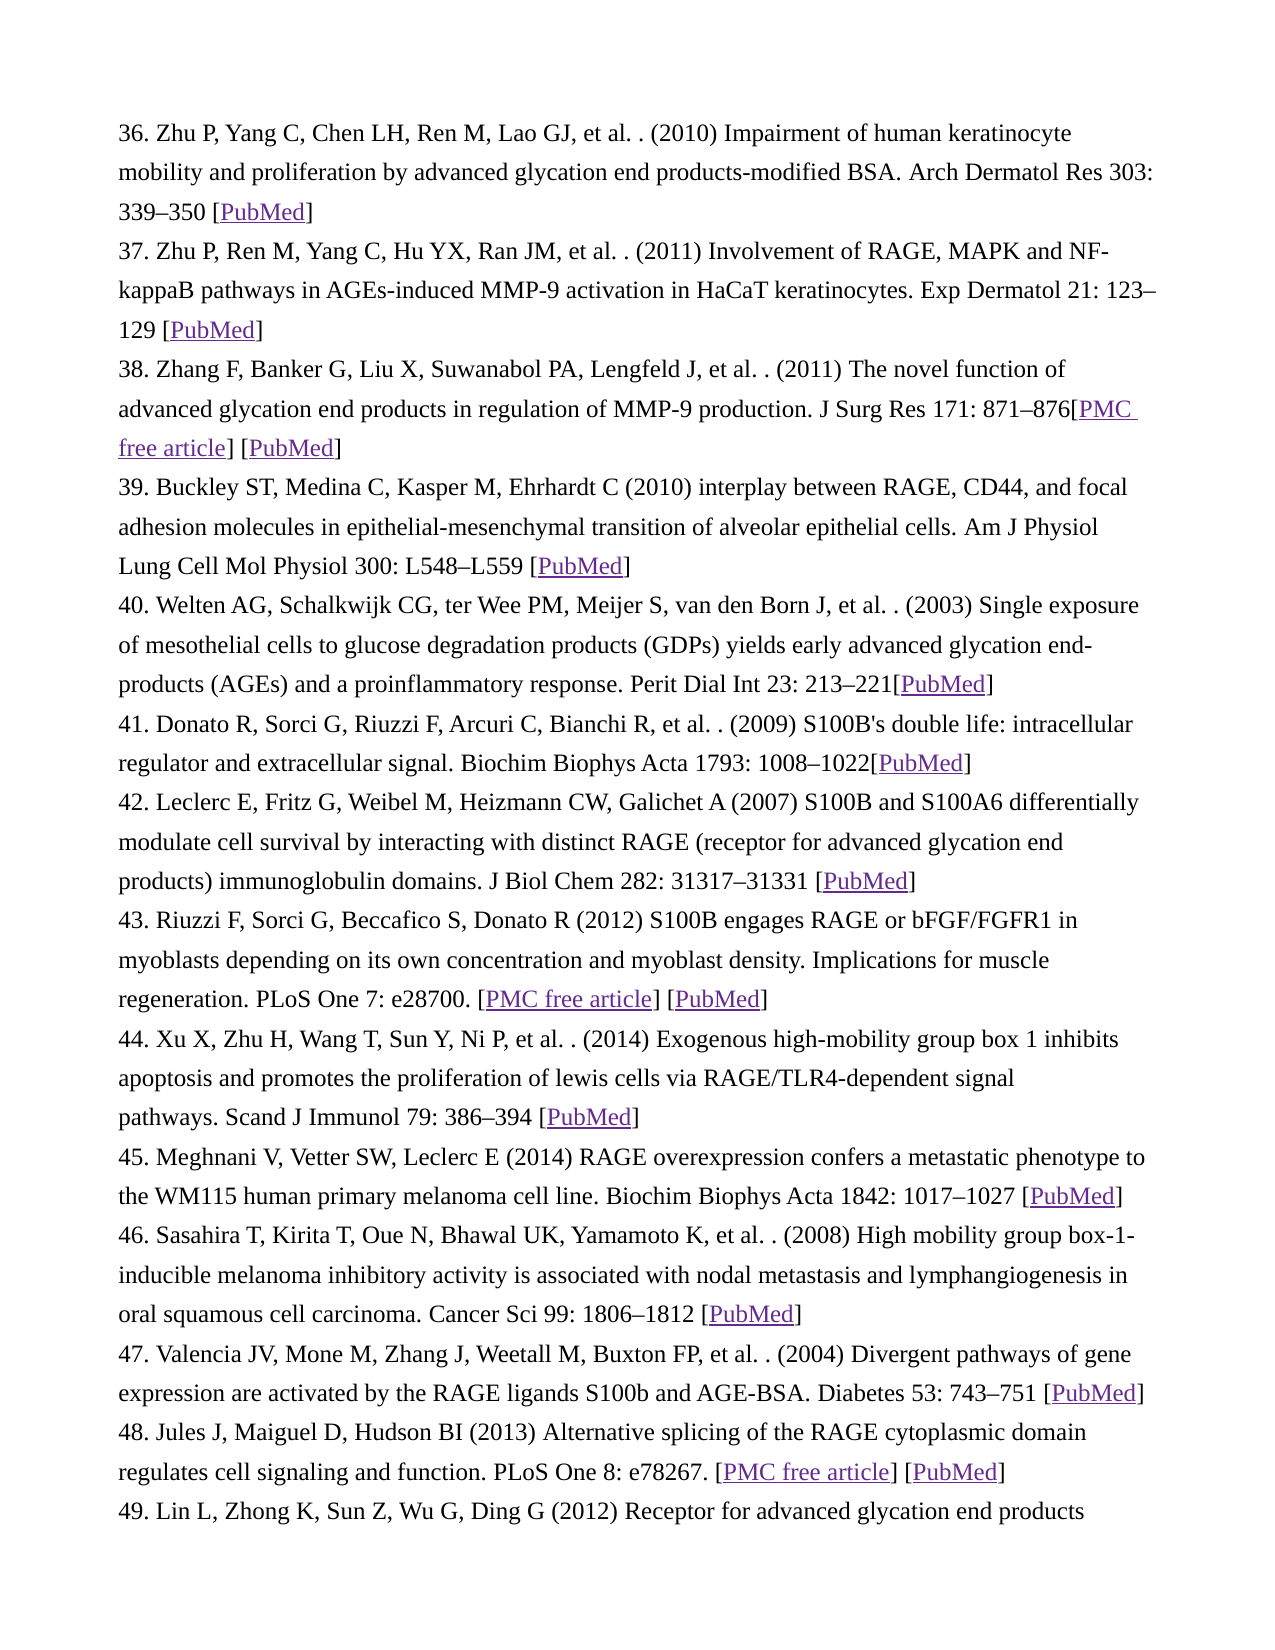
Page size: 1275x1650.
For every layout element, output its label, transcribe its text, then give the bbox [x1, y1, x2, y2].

text 39. Buckley ST, Medina C, Kasper M, Ehrhardt C (2010) interplay between RAGE, CD44, and focal adhesion molecules in epithelial-mesenchymal transition of alveolar epithelial cells. Am J Physiol Lung Cell Mol Physiol 300: L548–L559 [PubMed] [118, 472, 1157, 580]
text 44. Xu X, Zhu H, Wang T, Sun Y, Ni P, et al. . (2014) Exogenous high-mobility group box 1 inhibits apoptosis and promotes the proliferation of lewis cells via RAGE/TLR4-dependent signal pathways. Scand J Immunol 79: 386–394 [PubMed] [118, 1024, 1157, 1131]
text 48. Jules J, Maiguel D, Hudson BI (2013) Alternative splicing of the RAGE cytoplasmic domain regulates cell signaling and function. PLoS One 8: e78267. [PMC free article] [PubMed] [118, 1417, 1157, 1486]
text 40. Welten AG, Schalkwijk CG, ter Wee PM, Meijer S, van den Born J, et al. . (2003) Single exposure of mesothelial cells to glucose degradation products (GDPs) yields early advanced glycation end-products (AGEs) and a proinflammatory response. Perit Dial Int 23: 213–221[PubMed] [118, 591, 1157, 698]
text 43. Riuzzi F, Sorci G, Beccafico S, Donato R (2012) S100B engages RAGE or bFGF/FGFR1 in myoblasts depending on its own concentration and myoblast density. Implications for muscle regeneration. PLoS One 7: e28700. [PMC free article] [PubMed] [118, 906, 1157, 1013]
text 45. Meghnani V, Vetter SW, Leclerc E (2014) RAGE overexpression confers a metastatic phenotype to the WM115 human primary melanoma cell line. Biochim Biophys Acta 1842: 1017–1027 [PubMed] [118, 1142, 1157, 1210]
text 46. Sasahira T, Kirita T, Oue N, Bhawal UK, Yamamoto K, et al. . (2008) High mobility group box-1-inducible melanoma inhibitory activity is associated with nodal metastasis and lymphangiogenesis in oral squamous cell carcinoma. Cancer Sci 99: 1806–1812 [PubMed] [118, 1221, 1157, 1328]
text 47. Valencia JV, Mone M, Zhang J, Weetall M, Buxton FP, et al. . (2004) Divergent pathways of gene expression are activated by the RAGE ligands S100b and AGE-BSA. Diabetes 53: 743–751 [PubMed] [118, 1339, 1157, 1407]
text 42. Leclerc E, Fritz G, Weibel M, Heizmann CW, Galichet A (2007) S100B and S100A6 differentially modulate cell survival by interacting with distinct RAGE (receptor for advanced glycation end products) immunoglobulin domains. J Biol Chem 282: 31317–31331 [PubMed] [118, 787, 1157, 895]
text 38. Zhang F, Banker G, Liu X, Suwanabol PA, Lengfeld J, et al. . (2011) The novel function of advanced glycation end products in regulation of MMP-9 production. J Surg Res 171: 871–876[PMC free article] [PubMed] [118, 354, 1157, 462]
text 49. Lin L, Zhong K, Sun Z, Wu G, Ding G (2012) Receptor for advanced glycation end products [118, 1496, 1157, 1525]
text 37. Zhu P, Ren M, Yang C, Hu YX, Ran JM, et al. . (2011) Involvement of RAGE, MAPK and NF-kappaB pathways in AGEs-induced MMP-9 activation in HaCaT keratinocytes. Exp Dermatol 21: 123–129 [PubMed] [118, 236, 1157, 344]
text 36. Zhu P, Yang C, Chen LH, Ren M, Lao GJ, et al. . (2010) Impairment of human keratinocyte mobility and proliferation by advanced glycation end products-modified BSA. Arch Dermatol Res 303: 339–350 [PubMed] [118, 118, 1157, 226]
text 41. Donato R, Sorci G, Riuzzi F, Arcuri C, Bianchi R, et al. . (2009) S100B's double life: intracellular regulator and extracellular signal. Biochim Biophys Acta 1793: 1008–1022[PubMed] [118, 709, 1157, 777]
